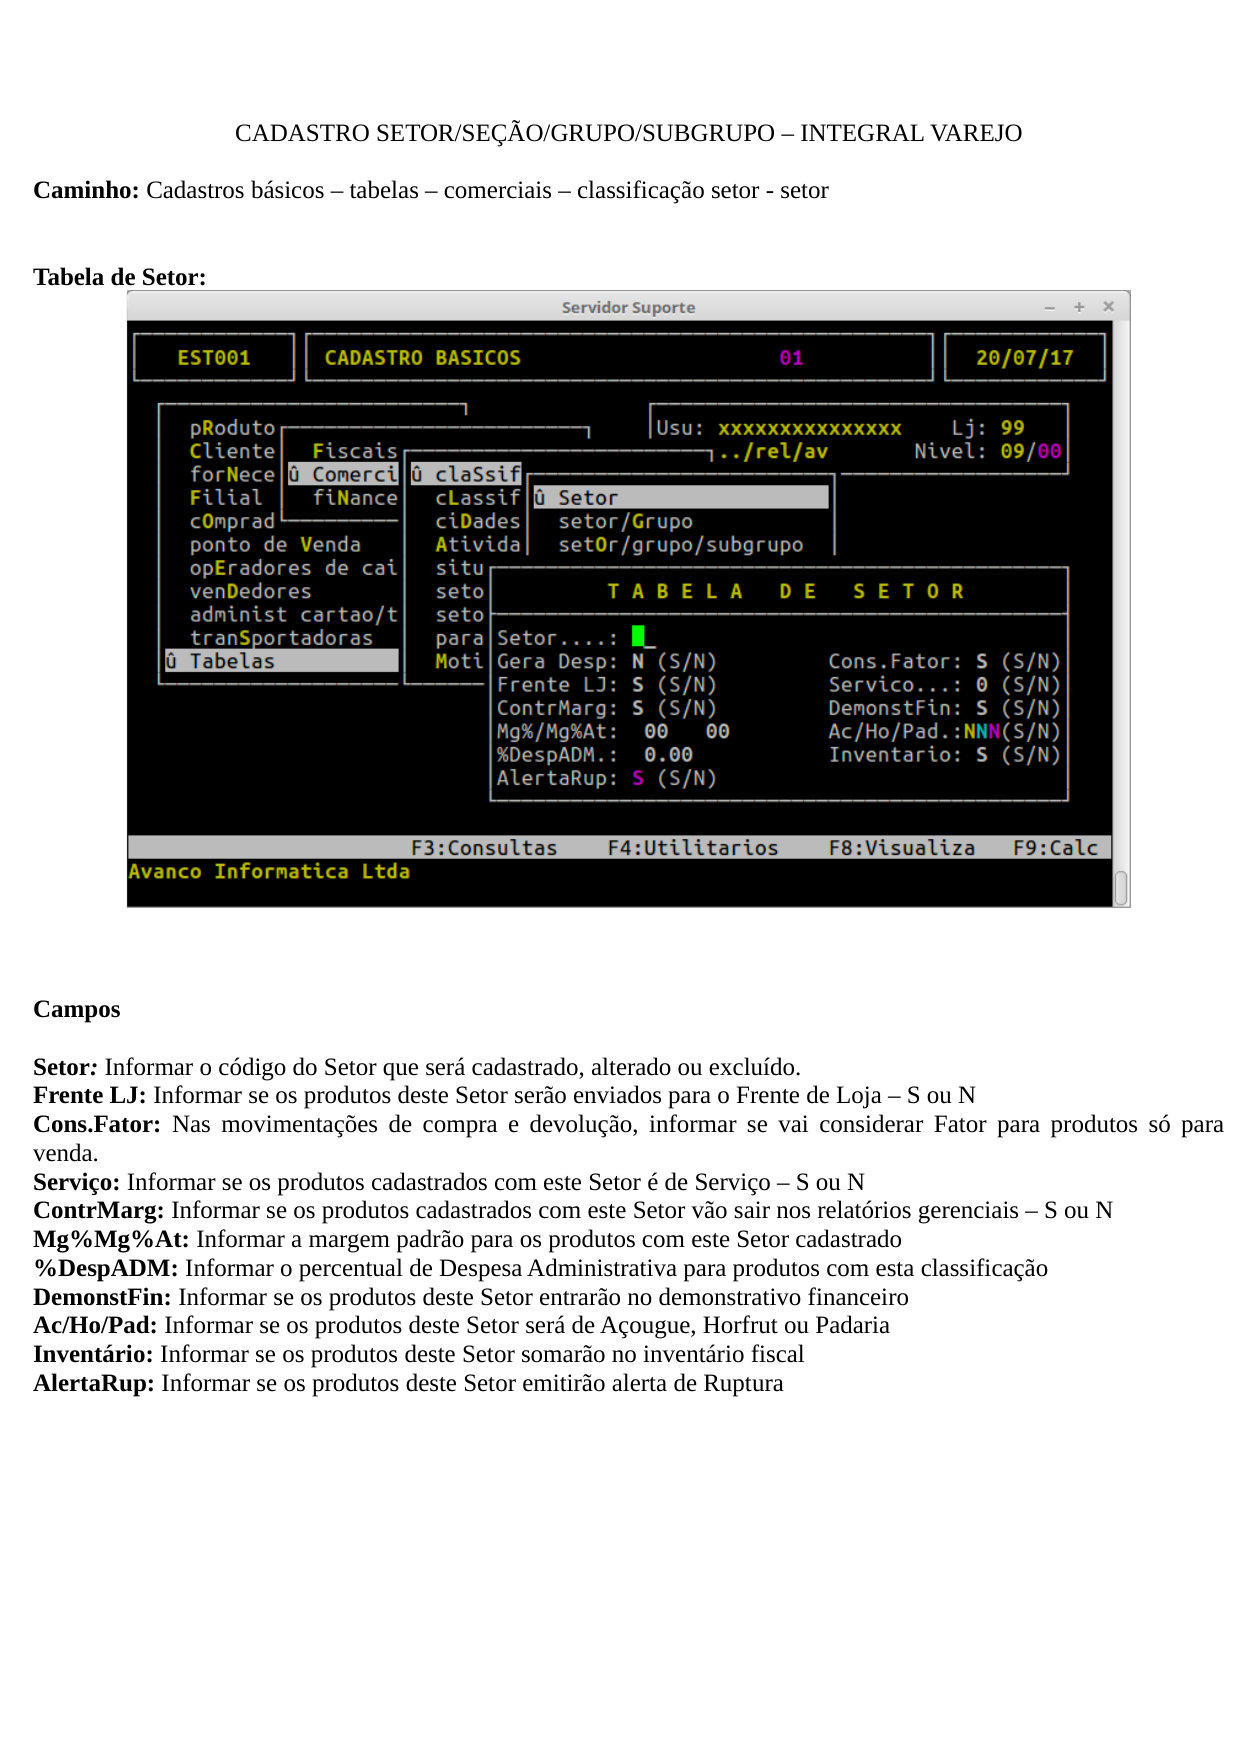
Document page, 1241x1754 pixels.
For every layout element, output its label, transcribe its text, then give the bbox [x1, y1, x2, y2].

text Tabela de Setor: [33, 262, 1225, 291]
text Mg%Mg%At: Informar a margem padrão para os produtos com este Setor cadastrado [33, 1224, 1225, 1253]
text DemonstFin: Informar se os produtos deste Setor entrarão no demonstrativo financeiro [33, 1282, 1225, 1310]
text Inventário: Informar se os produtos deste Setor somarão no inventário fiscal [33, 1339, 1225, 1368]
text Campos [33, 994, 1225, 1023]
text %DespADM: Informar o percentual de Despesa Administrativa para produtos com esta classificação [33, 1253, 1225, 1282]
text Setor: Informar o código do Setor que será cadastrado, alterado ou excluído. [33, 1052, 1225, 1080]
text CADASTRO SETOR/SEÇÃO/GRUPO/SUBGRUPO – INTEGRAL VAREJO [33, 118, 1225, 147]
text ContrMarg: Informar se os produtos cadastrados com este Setor vão sair nos relatórios gerenciais – S ou N [33, 1195, 1225, 1224]
text Serviço: Informar se os produtos cadastrados com este Setor é de Serviço – S ou N [33, 1167, 1225, 1195]
picture [126, 290, 1131, 908]
text Caminho: Cadastros básicos – tabelas – comerciais – classificação setor - setor [33, 176, 1225, 204]
text Frente LJ: Informar se os produtos deste Setor serão enviados para o Frente de Loja – S ou N [33, 1080, 1225, 1109]
text AlertaRup: Informar se os produtos deste Setor emitirão alerta de Ruptura [33, 1368, 1225, 1397]
text Ac/Ho/Pad: Informar se os produtos deste Setor será de Açougue, Horfrut ou Padaria [33, 1310, 1225, 1339]
text Cons.Fator: Nas movimentações de compra e devolução, informar se vai considerar Fator para produtos só para venda. [33, 1109, 1225, 1167]
